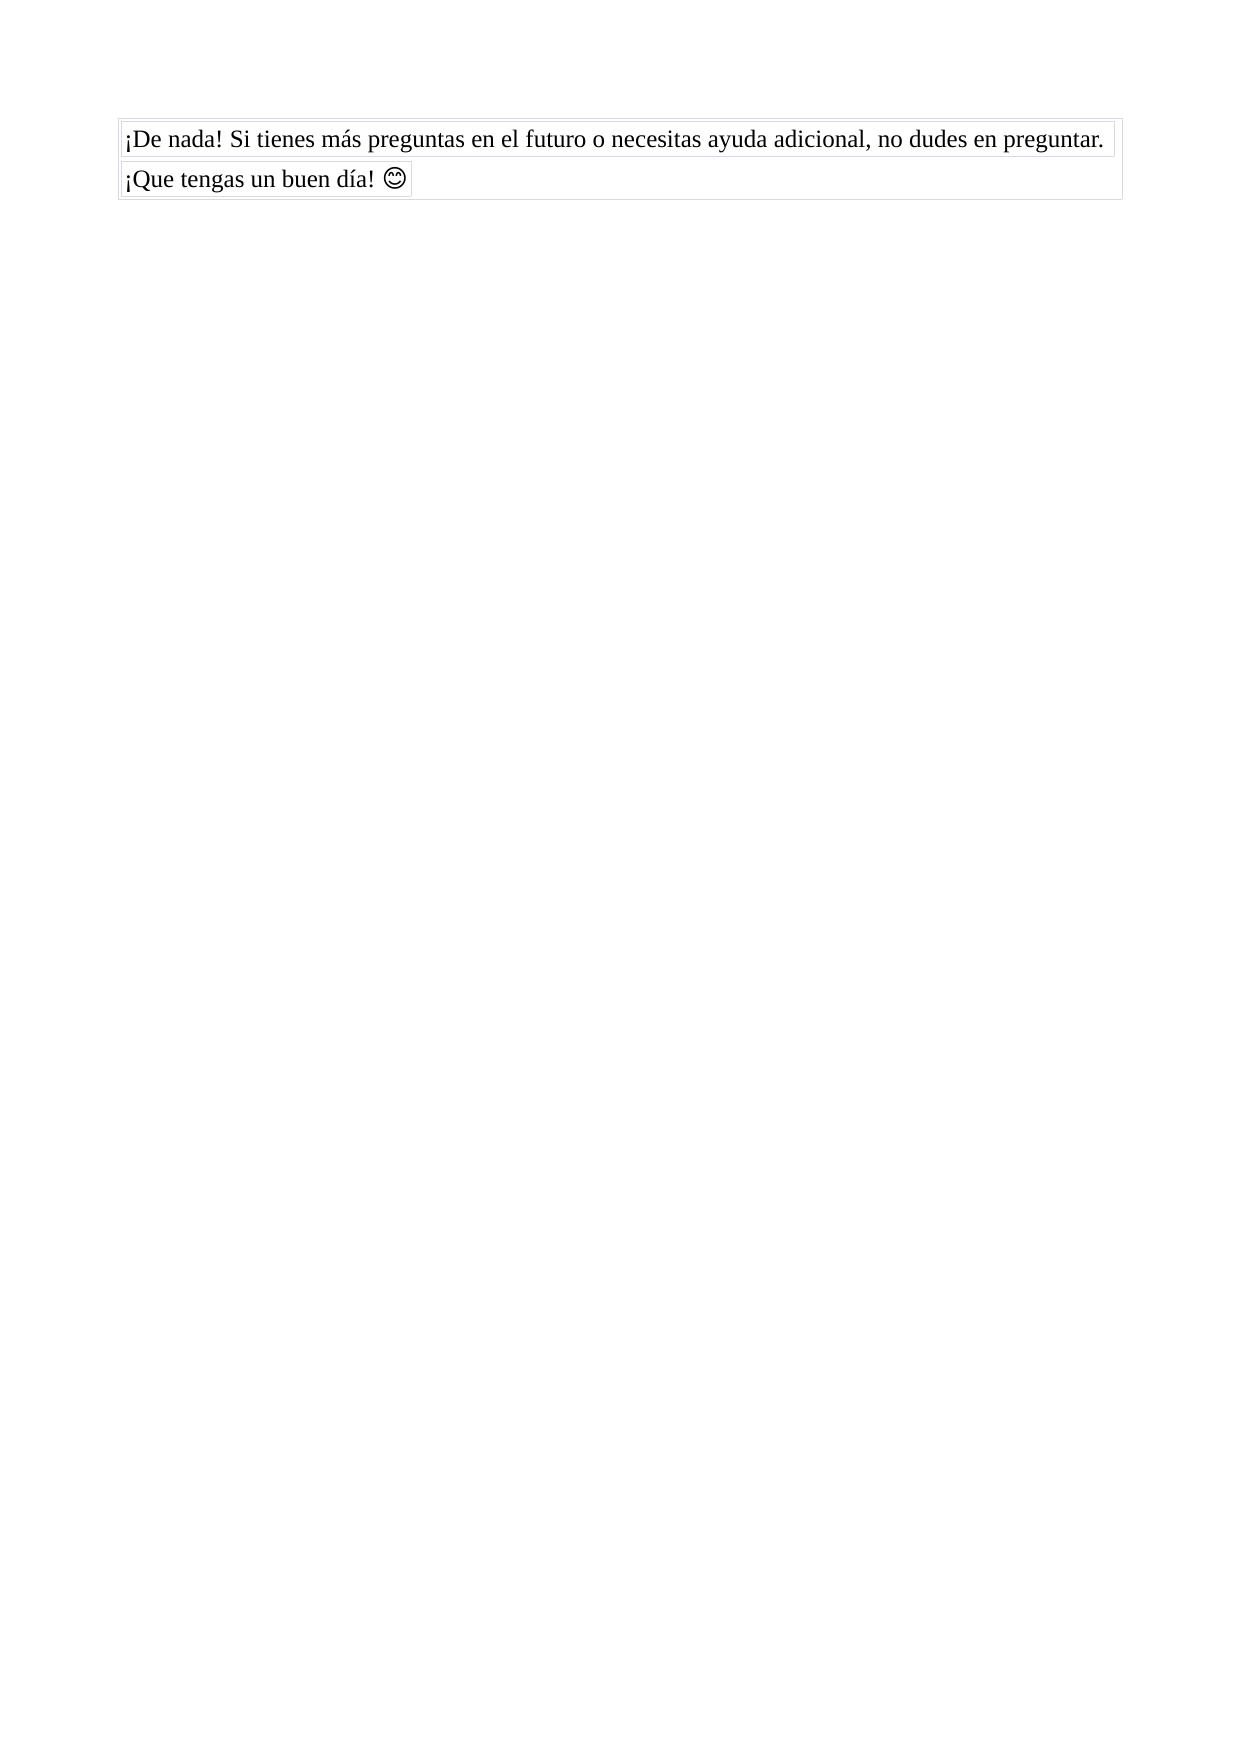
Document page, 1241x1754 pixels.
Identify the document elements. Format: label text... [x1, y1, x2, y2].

text ¡De nada! Si tienes más preguntas en el futuro o necesitas ayuda adicional, no dudes en preguntar. ¡Que tengas un buen día! 😊 [119, 119, 1122, 199]
